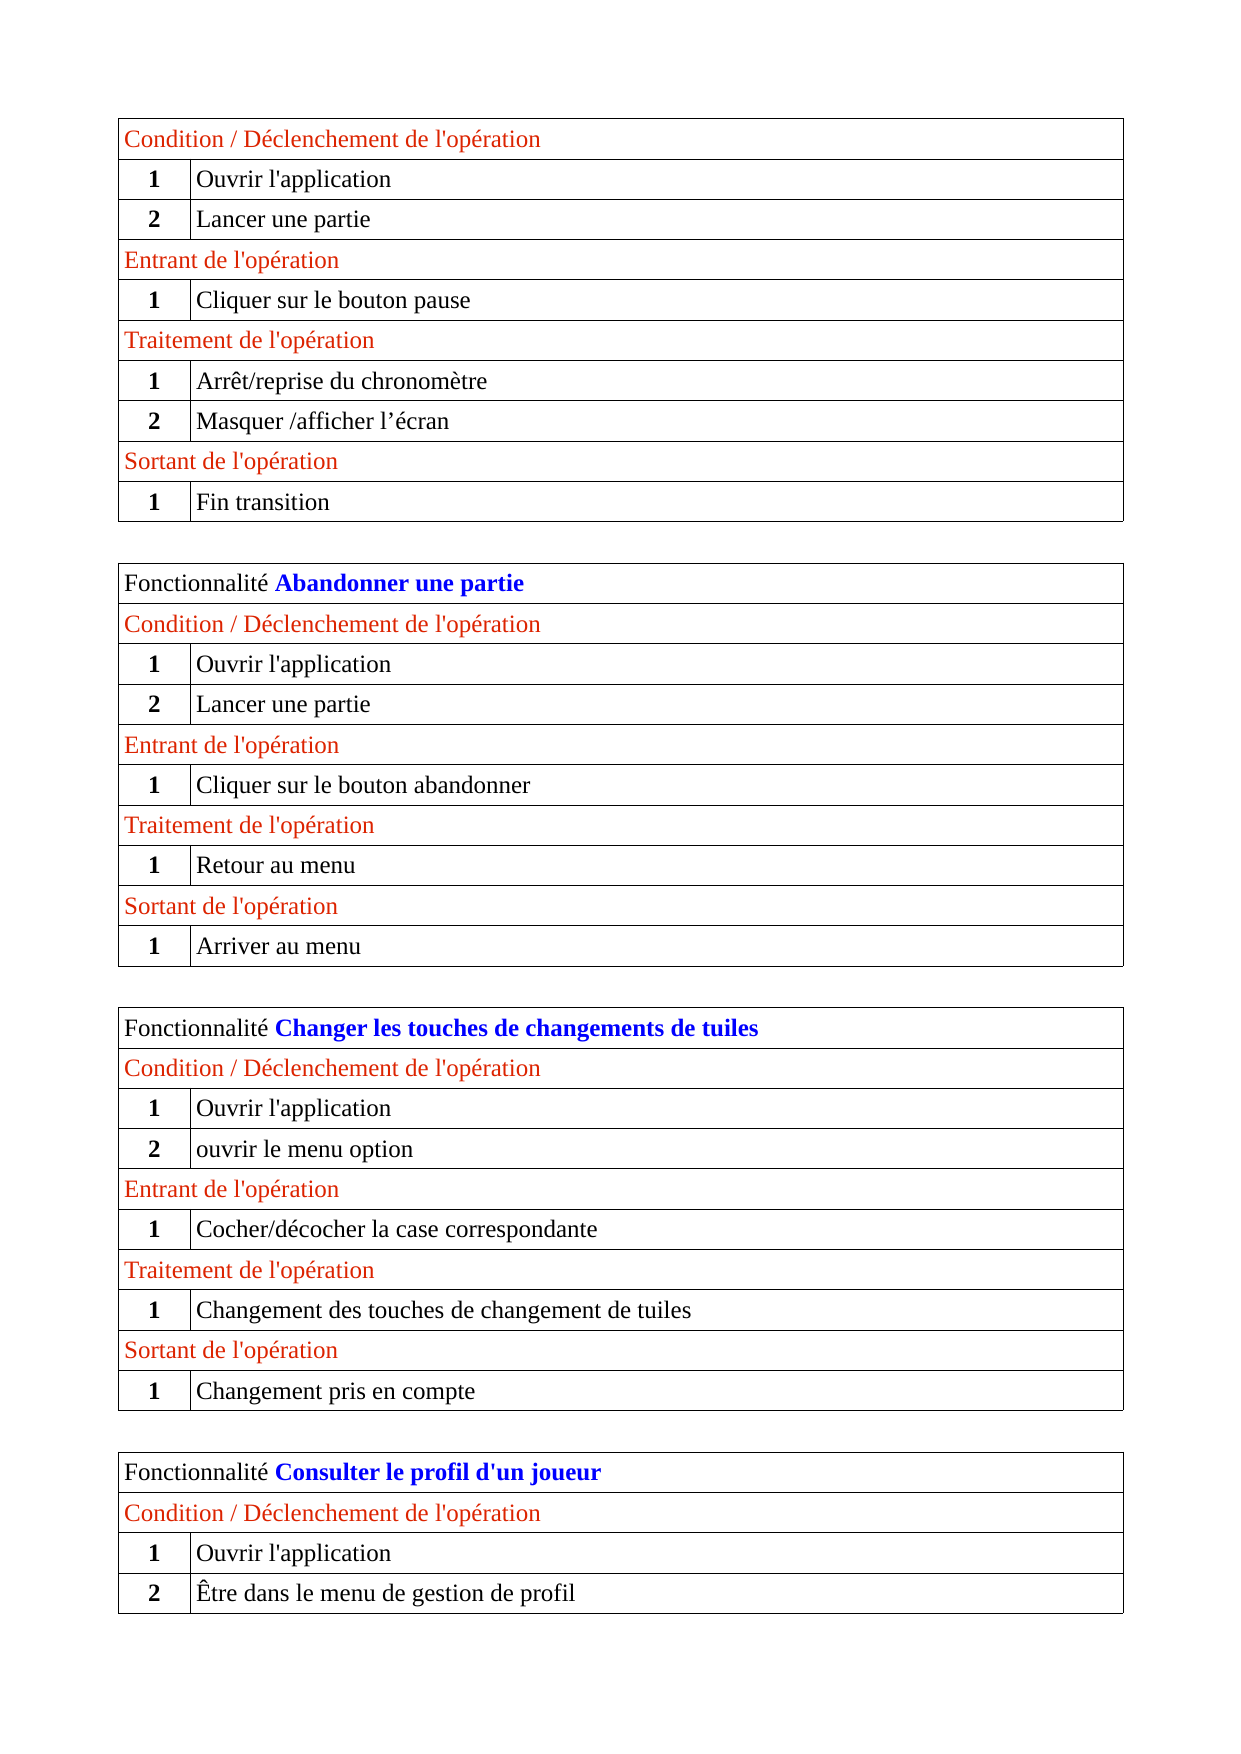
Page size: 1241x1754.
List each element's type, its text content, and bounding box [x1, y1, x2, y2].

table_cell 1 [119, 1533, 190, 1572]
table_cell Sortant de l'opération [119, 1331, 1123, 1370]
table_cell Condition / Déclenchement de l'opération [119, 604, 1123, 643]
table_cell Ouvrir l'application [191, 1089, 1123, 1128]
table_cell Arrêt/reprise du chronomètre [191, 361, 1123, 400]
table_cell 1 [119, 846, 190, 885]
table_cell Arriver au menu [191, 926, 1123, 966]
table_cell 1 [119, 1290, 190, 1329]
table_cell Masquer /afficher l’écran [191, 401, 1123, 441]
table_cell 2 [119, 401, 190, 441]
table_cell 1 [119, 1210, 190, 1249]
table_cell 1 [119, 280, 190, 320]
table_cell 2 [119, 1129, 190, 1168]
table_cell ouvrir le menu option [191, 1129, 1123, 1168]
table_header Fonctionnalité Abandonner une partie [119, 564, 1123, 603]
table_cell Changement des touches de changement de tuiles [191, 1290, 1123, 1329]
table_cell 2 [119, 200, 190, 239]
table_cell 1 [119, 765, 190, 804]
table_cell Ouvrir l'application [191, 1533, 1123, 1572]
table_cell Être dans le menu de gestion de profil [191, 1574, 1123, 1613]
table_cell 1 [119, 1371, 190, 1410]
table_cell Condition / Déclenchement de l'opération [119, 1493, 1123, 1532]
table_cell Sortant de l'opération [119, 442, 1123, 481]
table_cell 1 [119, 644, 190, 683]
table_cell Cliquer sur le bouton pause [191, 280, 1123, 320]
table_cell 2 [119, 1574, 190, 1613]
table_cell Entrant de l'opération [119, 1169, 1123, 1209]
table_cell Condition / Déclenchement de l'opération [119, 119, 1123, 158]
table_header Fonctionnalité Consulter le profil d'un joueur [119, 1453, 1123, 1492]
table_cell Condition / Déclenchement de l'opération [119, 1049, 1123, 1088]
table_cell 2 [119, 685, 190, 724]
table_cell Sortant de l'opération [119, 886, 1123, 925]
table_cell Traitement de l'opération [119, 806, 1123, 845]
table_cell 1 [119, 1089, 190, 1128]
table_cell 1 [119, 482, 190, 521]
table_cell Ouvrir l'application [191, 644, 1123, 683]
table_cell 1 [119, 160, 190, 199]
table_cell Retour au menu [191, 846, 1123, 885]
table_cell Changement pris en compte [191, 1371, 1123, 1410]
table_cell Entrant de l'opération [119, 725, 1123, 764]
table_cell Traitement de l'opération [119, 1250, 1123, 1289]
table_cell Lancer une partie [191, 685, 1123, 724]
table_cell Cocher/décocher la case correspondante [191, 1210, 1123, 1249]
table_cell Ouvrir l'application [191, 160, 1123, 199]
table_cell Cliquer sur le bouton abandonner [191, 765, 1123, 804]
table_cell 1 [119, 361, 190, 400]
table_cell Fin transition [191, 482, 1123, 521]
table_cell Entrant de l'opération [119, 240, 1123, 279]
table_cell 1 [119, 926, 190, 966]
table_cell Lancer une partie [191, 200, 1123, 239]
table_header Fonctionnalité Changer les touches de changements de tuiles [119, 1008, 1123, 1047]
table_cell Traitement de l'opération [119, 321, 1123, 360]
